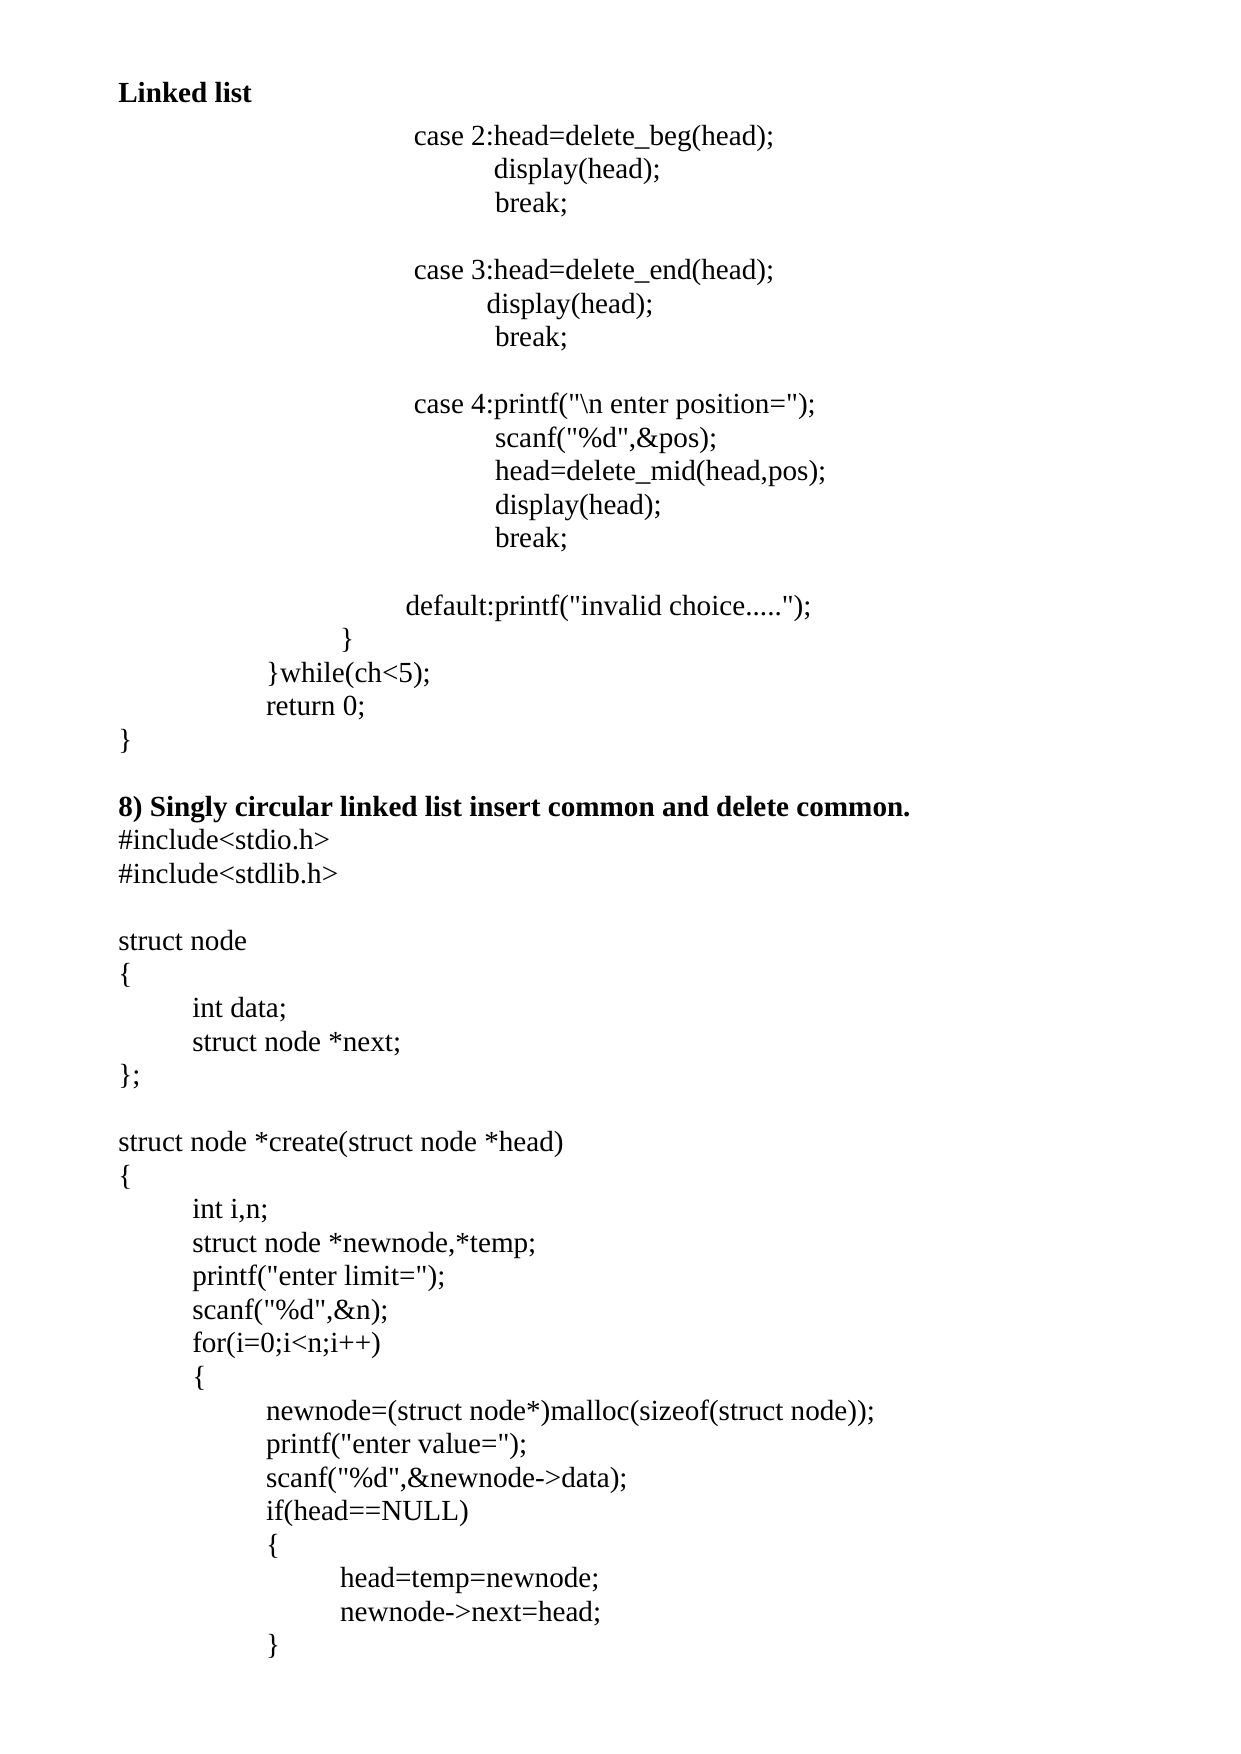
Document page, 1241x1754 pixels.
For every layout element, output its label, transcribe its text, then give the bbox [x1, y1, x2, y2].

text head=delete_mid(head,pos); [118, 453, 1122, 487]
text printf("enter limit="); [118, 1258, 1122, 1292]
text scanf("%d",&newnode->data); [118, 1460, 1122, 1493]
text { [118, 1158, 1122, 1191]
text break; [118, 319, 1122, 353]
text case 2:head=delete_beg(head); [118, 118, 1122, 152]
text #include<stdio.h> [118, 822, 1122, 856]
text newnode->next=head; [118, 1594, 1122, 1627]
text struct node *create(struct node *head) [118, 1124, 1122, 1158]
text }; [118, 1057, 1122, 1091]
text { [118, 1527, 1122, 1560]
text break; [118, 185, 1122, 219]
text } [118, 1627, 1122, 1661]
text int data; [118, 990, 1122, 1024]
text struct node [118, 923, 1122, 957]
text newnode=(struct node*)malloc(sizeof(struct node)); [118, 1393, 1122, 1426]
text int i,n; [118, 1191, 1122, 1225]
text struct node *newnode,*temp; [118, 1225, 1122, 1258]
text display(head); [118, 152, 1122, 185]
text } [118, 722, 1122, 755]
text if(head==NULL) [118, 1493, 1122, 1527]
text scanf("%d",&pos); [118, 420, 1122, 453]
text case 3:head=delete_end(head); [118, 252, 1122, 286]
text head=temp=newnode; [118, 1560, 1122, 1594]
text display(head); [118, 286, 1122, 319]
text return 0; [118, 688, 1122, 722]
text scanf("%d",&n); [118, 1292, 1122, 1326]
text for(i=0;i<n;i++) [118, 1326, 1122, 1359]
text printf("enter value="); [118, 1426, 1122, 1460]
text } [118, 621, 1122, 655]
text case 4:printf("\n enter position="); [118, 386, 1122, 420]
text { [118, 1359, 1122, 1393]
text 8) Singly circular linked list insert common and delete common. [118, 789, 1122, 822]
text { [118, 957, 1122, 990]
text default:printf("invalid choice....."); [118, 588, 1122, 621]
text struct node *next; [118, 1024, 1122, 1057]
text }while(ch<5); [118, 655, 1122, 688]
text #include<stdlib.h> [118, 856, 1122, 889]
text display(head); [118, 487, 1122, 521]
text break; [118, 521, 1122, 554]
